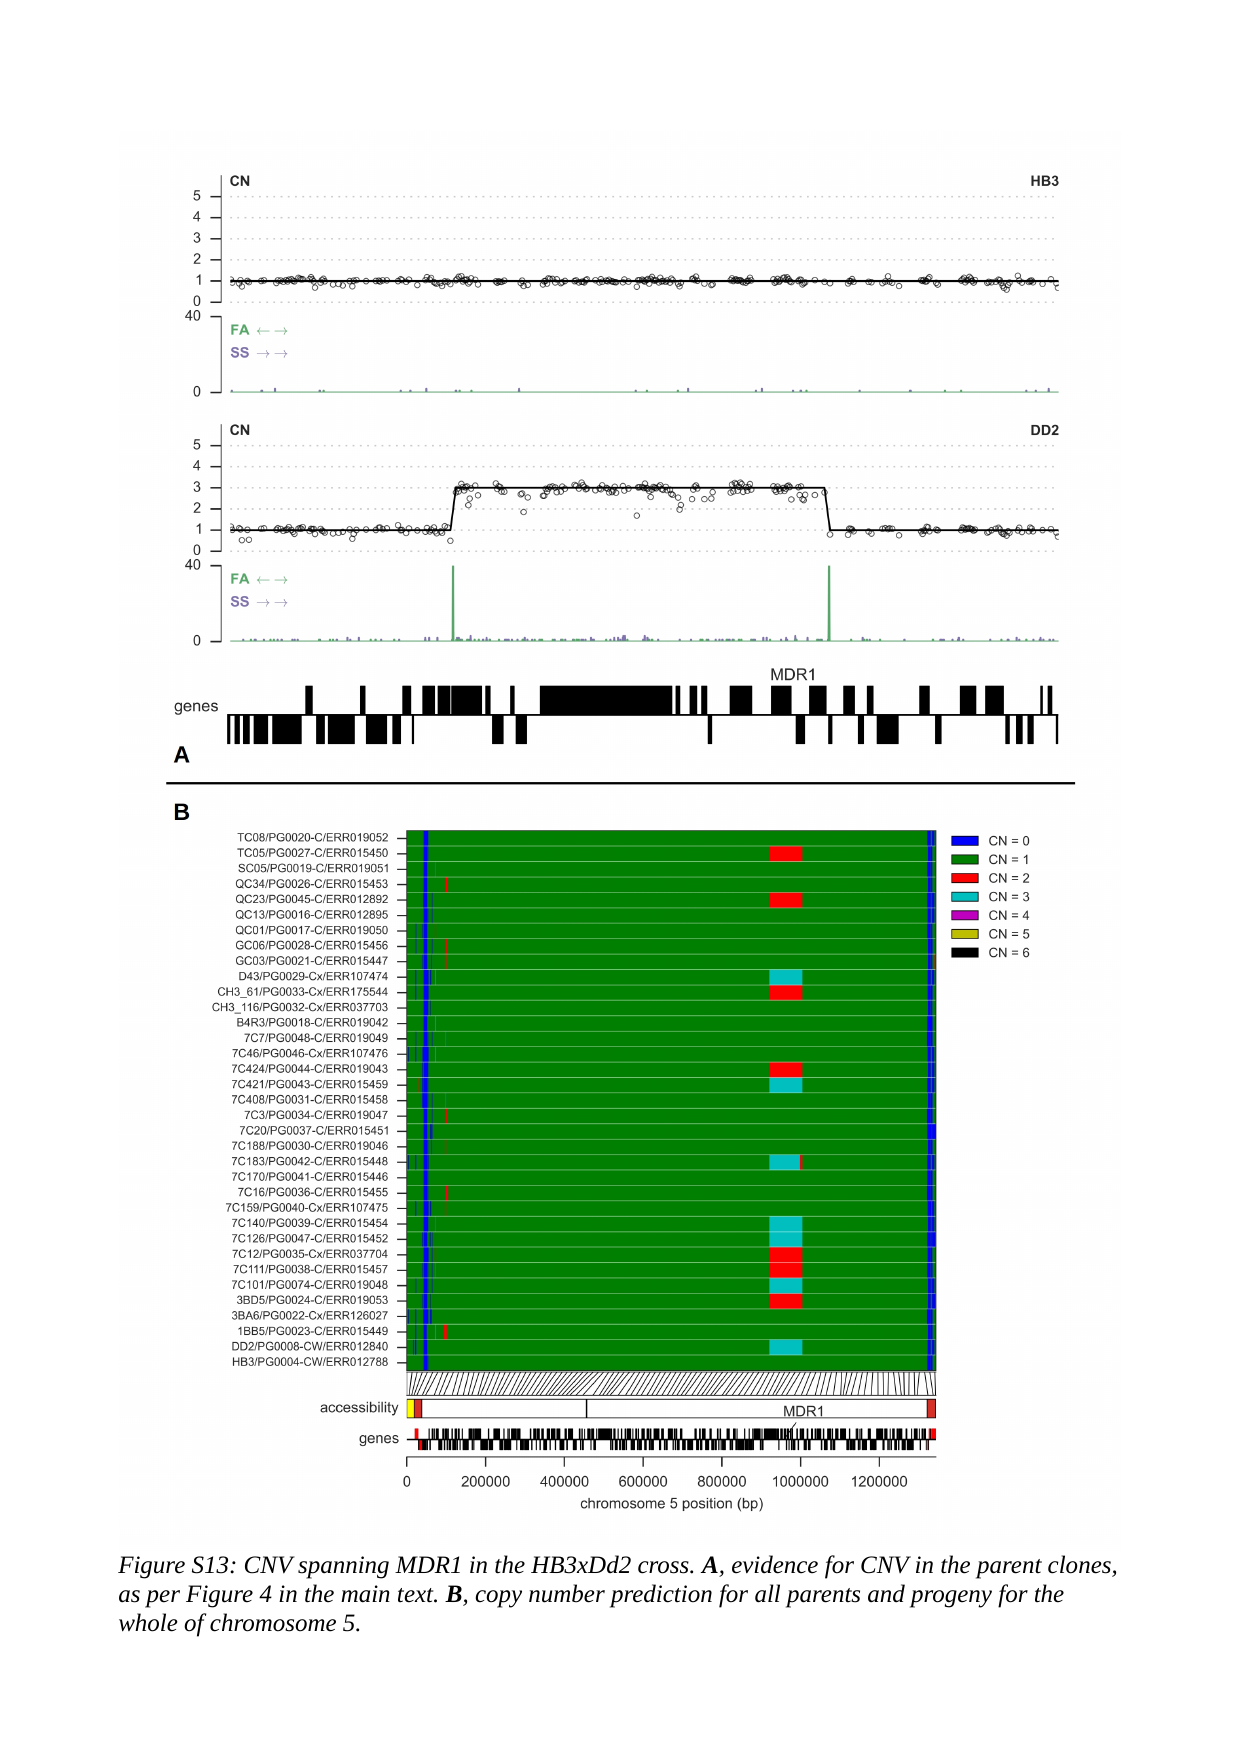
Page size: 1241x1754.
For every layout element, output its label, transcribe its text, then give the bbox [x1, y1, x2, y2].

picture [118, 130, 1123, 1551]
text Figure S13: CNV spanning MDR1 in the HB3xDd2 cross. A, evidence for CNV in the parent clones, as per Figure 4 in the main text. B, copy number prediction for all parents and progeny for the whole of chromosome 5. [118, 1551, 1122, 1637]
